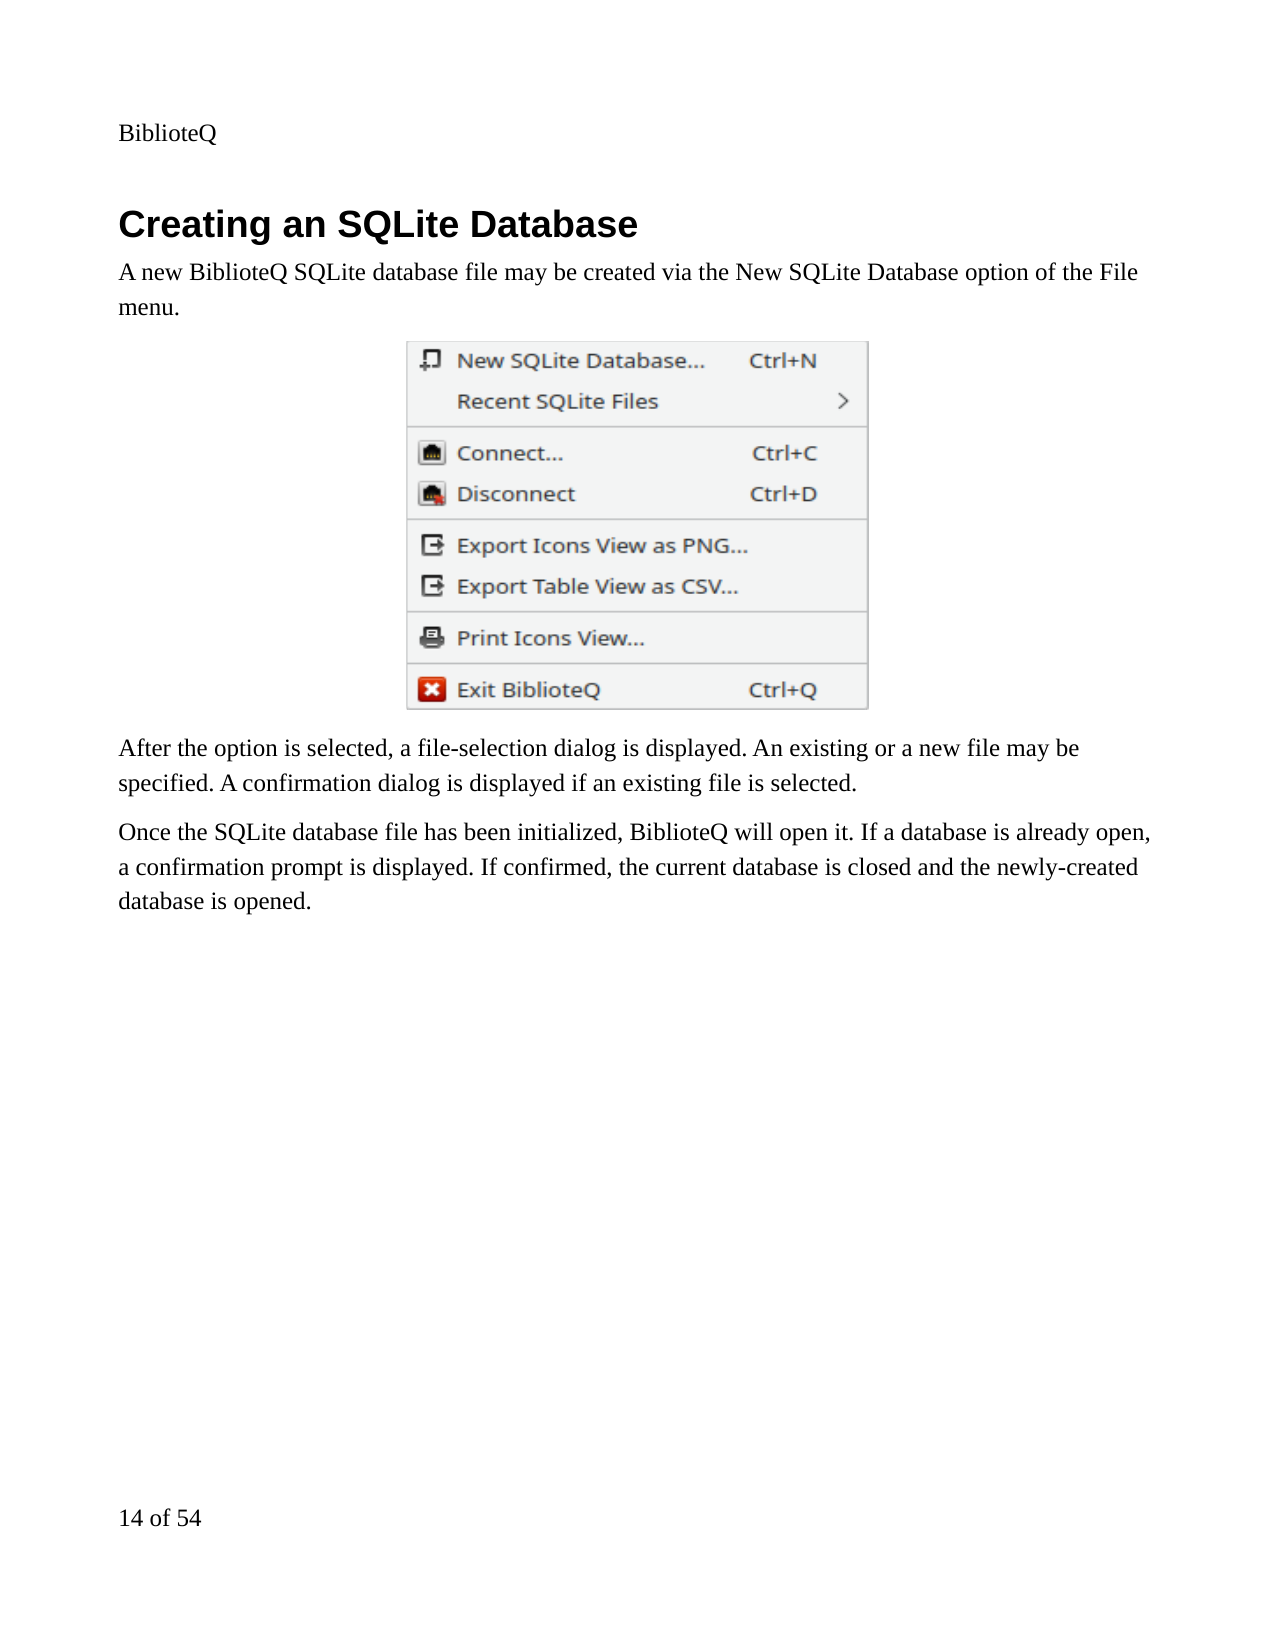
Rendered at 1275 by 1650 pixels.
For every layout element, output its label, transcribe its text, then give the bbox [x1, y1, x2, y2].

subtitle Creating an SQLite Database [118, 201, 1157, 245]
picture [406, 341, 869, 710]
text A new BiblioteQ SQLite database file may be created via the New SQLite Database option of the File menu. [118, 257, 1157, 321]
text Once the SQLite database file has been initialized, BiblioteQ will open it. If a database is already open, a confirmation prompt is displayed. If confirmed, the current database is closed and the newly-created database is opened. [118, 817, 1157, 915]
text After the option is selected, a file-selection dialog is displayed. An existing or a new file may be specified. A confirmation dialog is displayed if an existing file is selected. [118, 733, 1157, 797]
